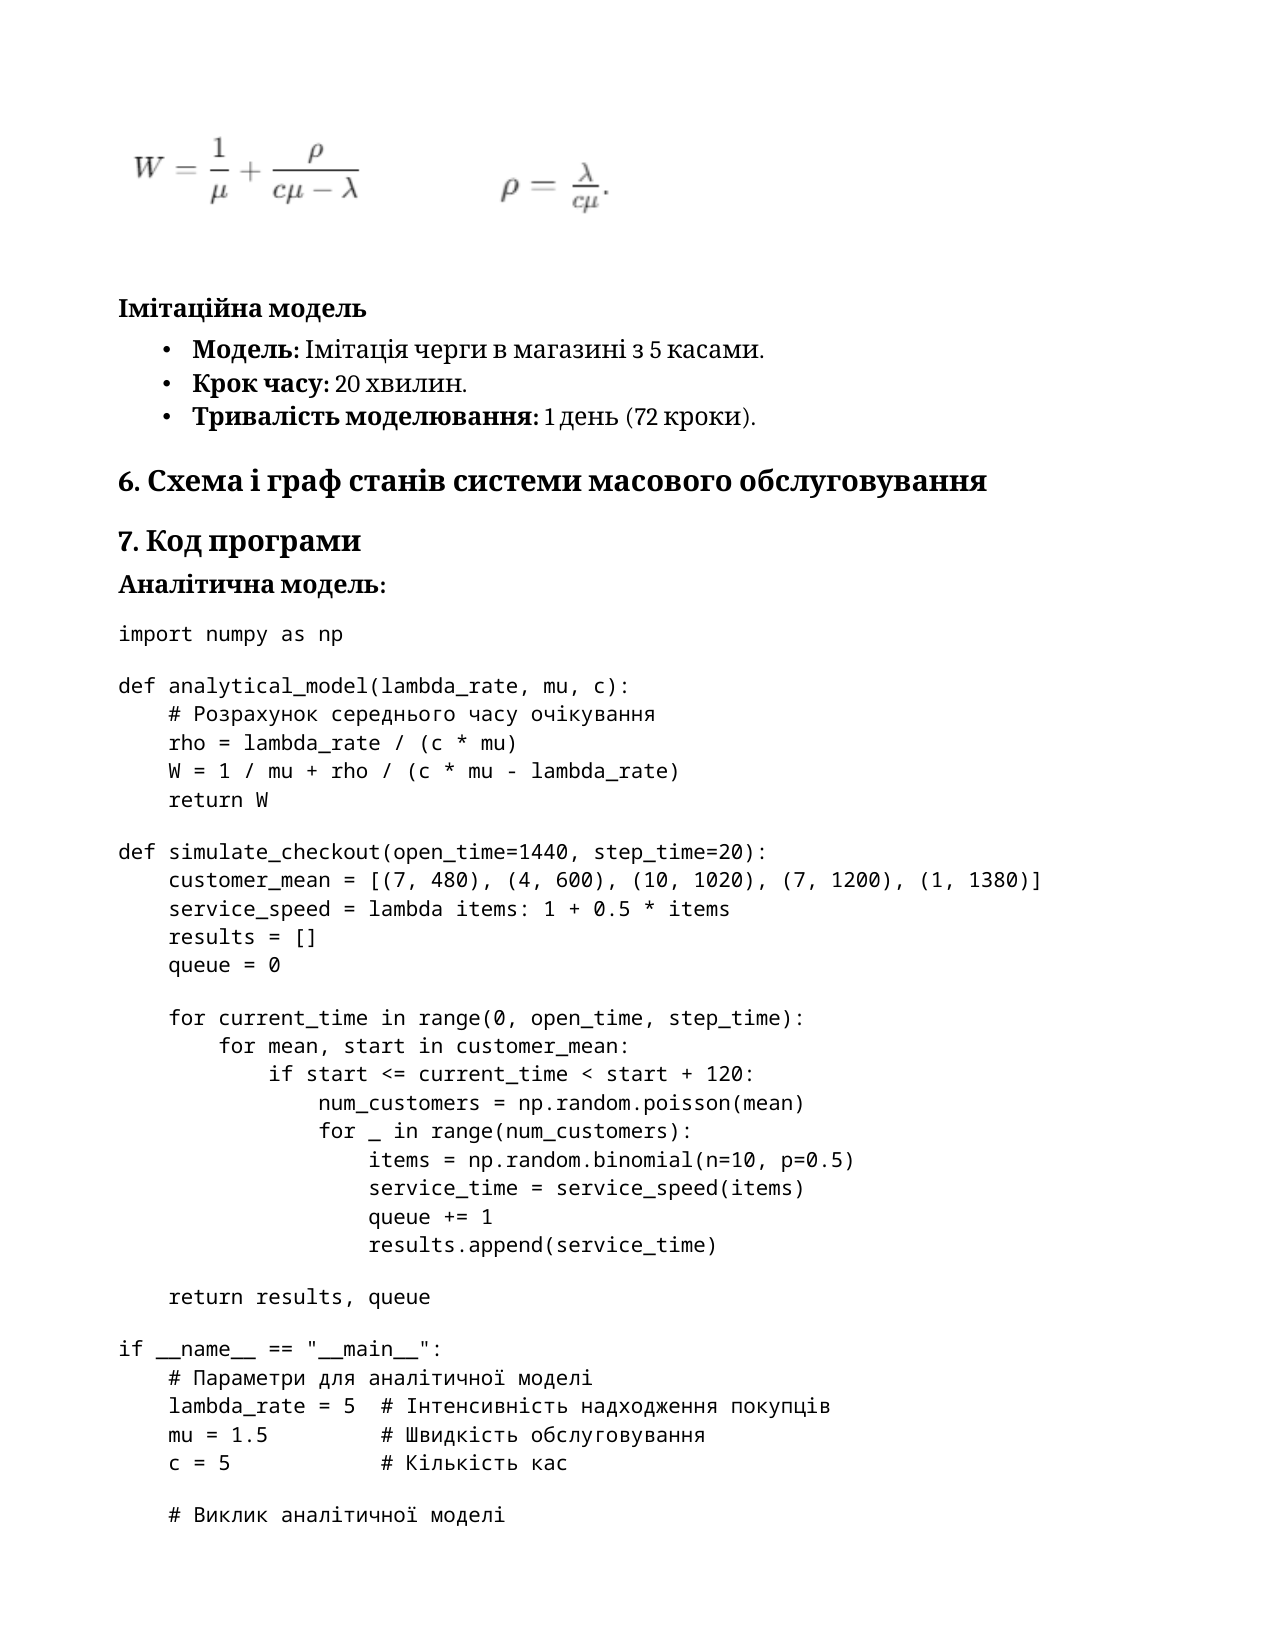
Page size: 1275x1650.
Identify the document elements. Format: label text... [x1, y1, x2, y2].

text for current_time in range(0, open_time, step_time): [118, 1003, 1157, 1031]
subtitle 6. Схема і граф станів системи масового обслуговування [118, 465, 1157, 498]
text mu = 1.5 # Швидкість обслуговування [118, 1420, 1157, 1448]
text c = 5 # Кількість кас [118, 1448, 1157, 1477]
subtitle 7. Код програми [118, 525, 1157, 559]
text # Розрахунок середнього часу очікування [118, 699, 1157, 728]
list Модель: Імітація черги в магазині з 5 касами. [162, 336, 1157, 365]
subtitle Імітаційна модель [118, 295, 1157, 324]
text # Параметри для аналітичної моделі [118, 1363, 1157, 1391]
picture [118, 118, 389, 234]
text rho = lambda_rate / (c * mu) [118, 728, 1157, 756]
text if start <= current_time < start + 120: [118, 1059, 1157, 1088]
text W = 1 / mu + rho / (c * mu - lambda_rate) [118, 756, 1157, 785]
text for mean, start in customer_mean: [118, 1031, 1157, 1059]
picture [498, 150, 619, 234]
text queue += 1 [118, 1202, 1157, 1230]
text items = np.random.binomial(n=10, p=0.5) [118, 1145, 1157, 1173]
text queue = 0 [118, 951, 1157, 979]
text lambda_rate = 5 # Інтенсивність надходження покупців [118, 1391, 1157, 1420]
text def analytical_model(lambda_rate, mu, c): [118, 671, 1157, 699]
text num_customers = np.random.poisson(mean) [118, 1088, 1157, 1116]
text service_speed = lambda items: 1 + 0.5 * items [118, 894, 1157, 922]
text results = [] [118, 922, 1157, 951]
text results.append(service_time) [118, 1230, 1157, 1259]
text if __name__ == "__main__": [118, 1334, 1157, 1363]
text return W [118, 785, 1157, 813]
text for _ in range(num_customers): [118, 1116, 1157, 1145]
text customer_mean = [(7, 480), (4, 600), (10, 1020), (7, 1200), (1, 1380)] [118, 865, 1157, 894]
text # Виклик аналітичної моделі [118, 1500, 1157, 1529]
text def simulate_checkout(open_time=1440, step_time=20): [118, 837, 1157, 865]
text return results, queue [118, 1282, 1157, 1311]
text import numpy as np [118, 619, 1157, 647]
text service_time = service_speed(items) [118, 1173, 1157, 1202]
list Крок часу: 20 хвилин. [162, 369, 1157, 398]
list Тривалість моделювання: 1 день (72 кроки). [162, 402, 1157, 431]
text Аналітична модель: [118, 571, 1157, 600]
